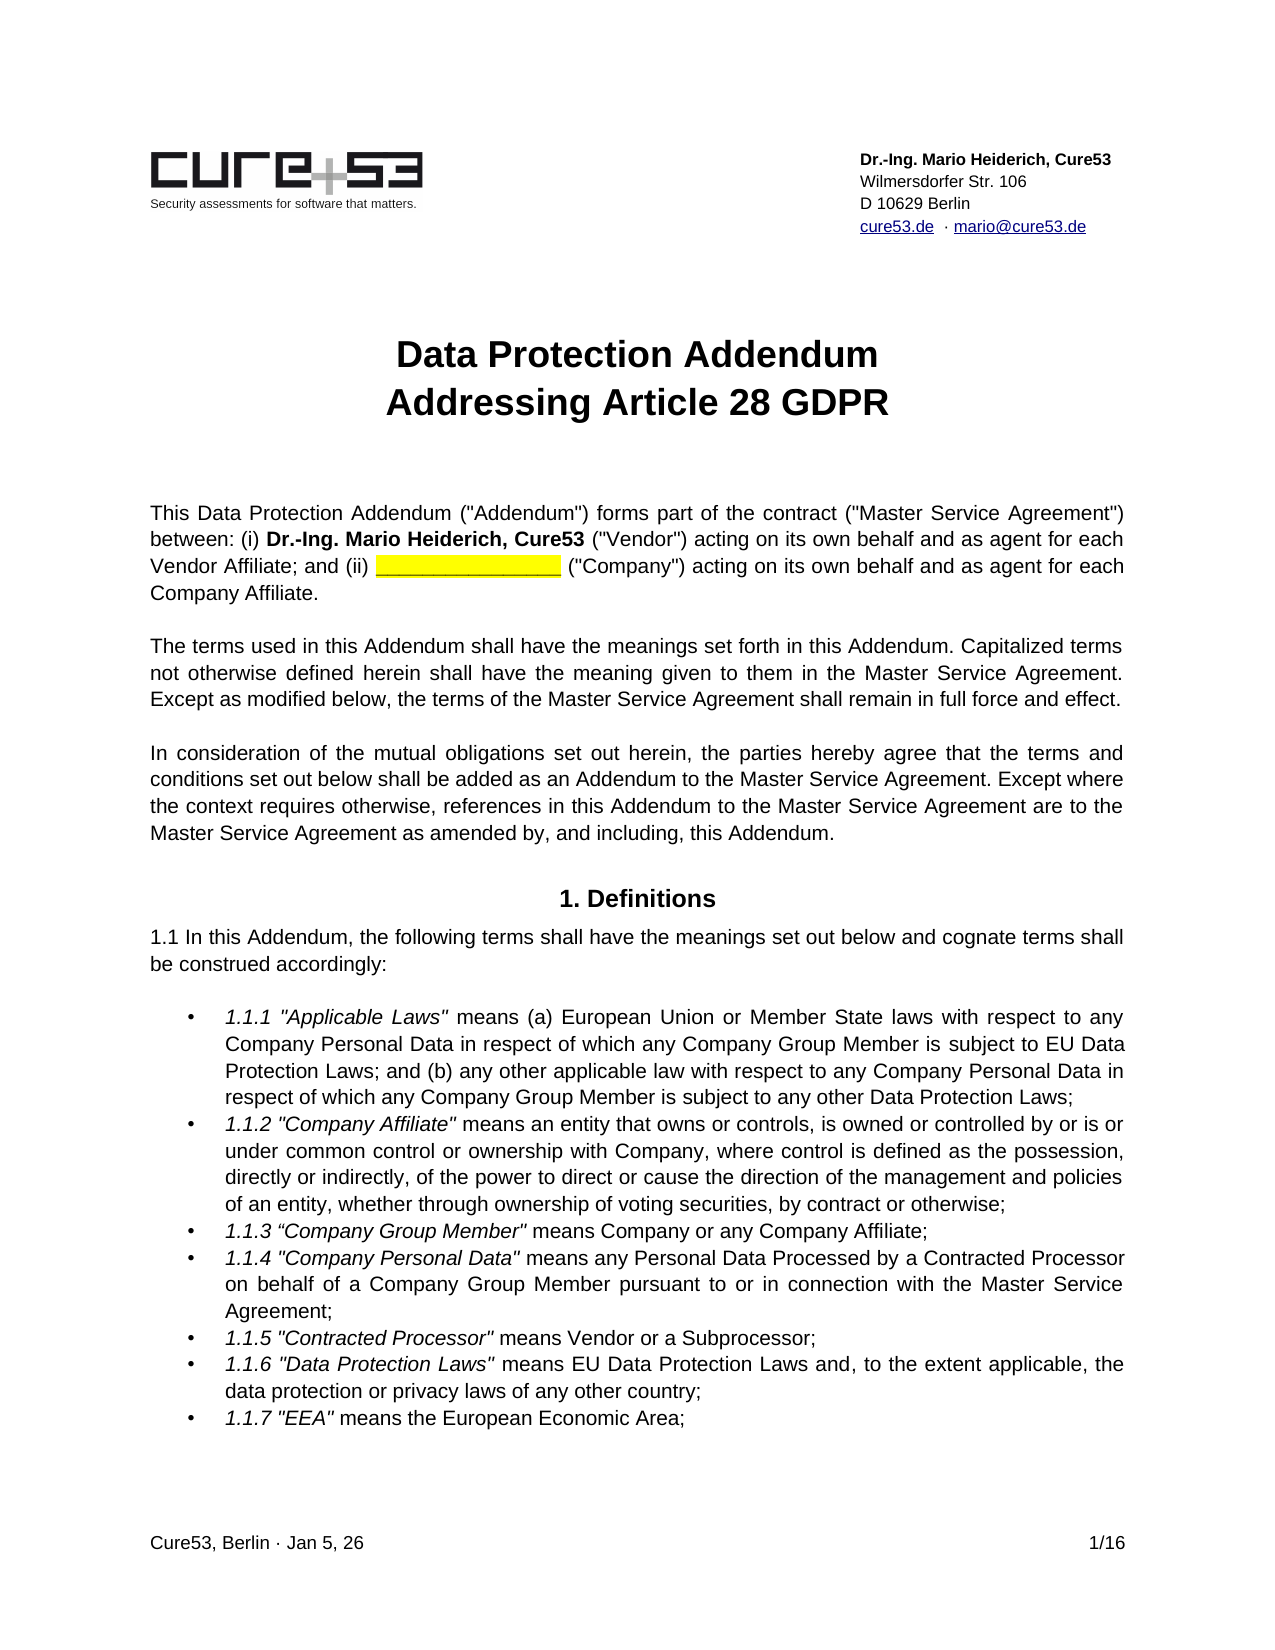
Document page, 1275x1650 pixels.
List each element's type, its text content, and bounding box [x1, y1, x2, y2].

picture [150, 151, 423, 212]
list 1.1.3 “Company Group Member" means Company or any Company Affiliate; [187, 1219, 1125, 1243]
list 1.1.1 "Applicable Laws" means (a) European Union or Member State laws with respect to any Company Personal Data in respect of which any Company Group Member is subject to EU Data Protection Laws; and (b) any other applicable law with respect to any Company Personal Data in respect of which any Company Group Member is subject to any other Data Protection Laws; [187, 1006, 1125, 1109]
text 1.1 In this Addendum, the following terms shall have the meanings set out below and cognate terms shall be construed accordingly: [150, 926, 1125, 976]
subtitle 1. Definitions [150, 885, 1125, 913]
list 1.1.4 "Company Personal Data" means any Personal Data Processed by a Contracted Processor on behalf of a Company Group Member pursuant to or in connection with the Master Service Agreement; [187, 1246, 1125, 1323]
text The terms used in this Addendum shall have the meanings set forth in this Addendum. Capitalized terms not otherwise defined herein shall have the meaning given to them in the Master Service Agreement. Except as modified below, the terms of the Master Service Agreement shall remain in full force and effect. [150, 634, 1125, 711]
list 1.1.5 "Contracted Processor" means Vendor or a Subprocessor; [187, 1326, 1125, 1349]
text In consideration of the mutual obligations set out herein, the parties hereby agree that the terms and conditions set out below shall be added as an Addendum to the Master Service Agreement. Except where the context requires otherwise, references in this Addendum to the Master Service Agreement are to the Master Service Agreement as amended by, and including, this Addendum. [150, 741, 1125, 844]
list 1.1.2 "Company Affiliate" means an entity that owns or controls, is owned or controlled by or is or under common control or ownership with Company, where control is defined as the possession, directly or indirectly, of the power to direct or cause the direction of the management and policies of an entity, whether through ownership of voting securities, by contract or otherwise; [187, 1112, 1125, 1216]
subtitle Data Protection Addendum Addressing Article 28 GDPR [150, 334, 1125, 424]
text This Data Protection Addendum ("Addendum") forms part of the contract ("Master Service Agreement") between: (i) Dr.-Ing. Mario Heiderich, Cure53 ("Vendor") acting on its own behalf and as agent for each Vendor Affiliate; and (ii) ________________ ("Company") acting on its own behalf and as agent for each Company Affiliate. [150, 501, 1125, 604]
list 1.1.7 "EEA" means the European Economic Area; [187, 1406, 1125, 1430]
list 1.1.6 "Data Protection Laws" means EU Data Protection Laws and, to the extent applicable, the data protection or privacy laws of any other country; [187, 1353, 1125, 1403]
